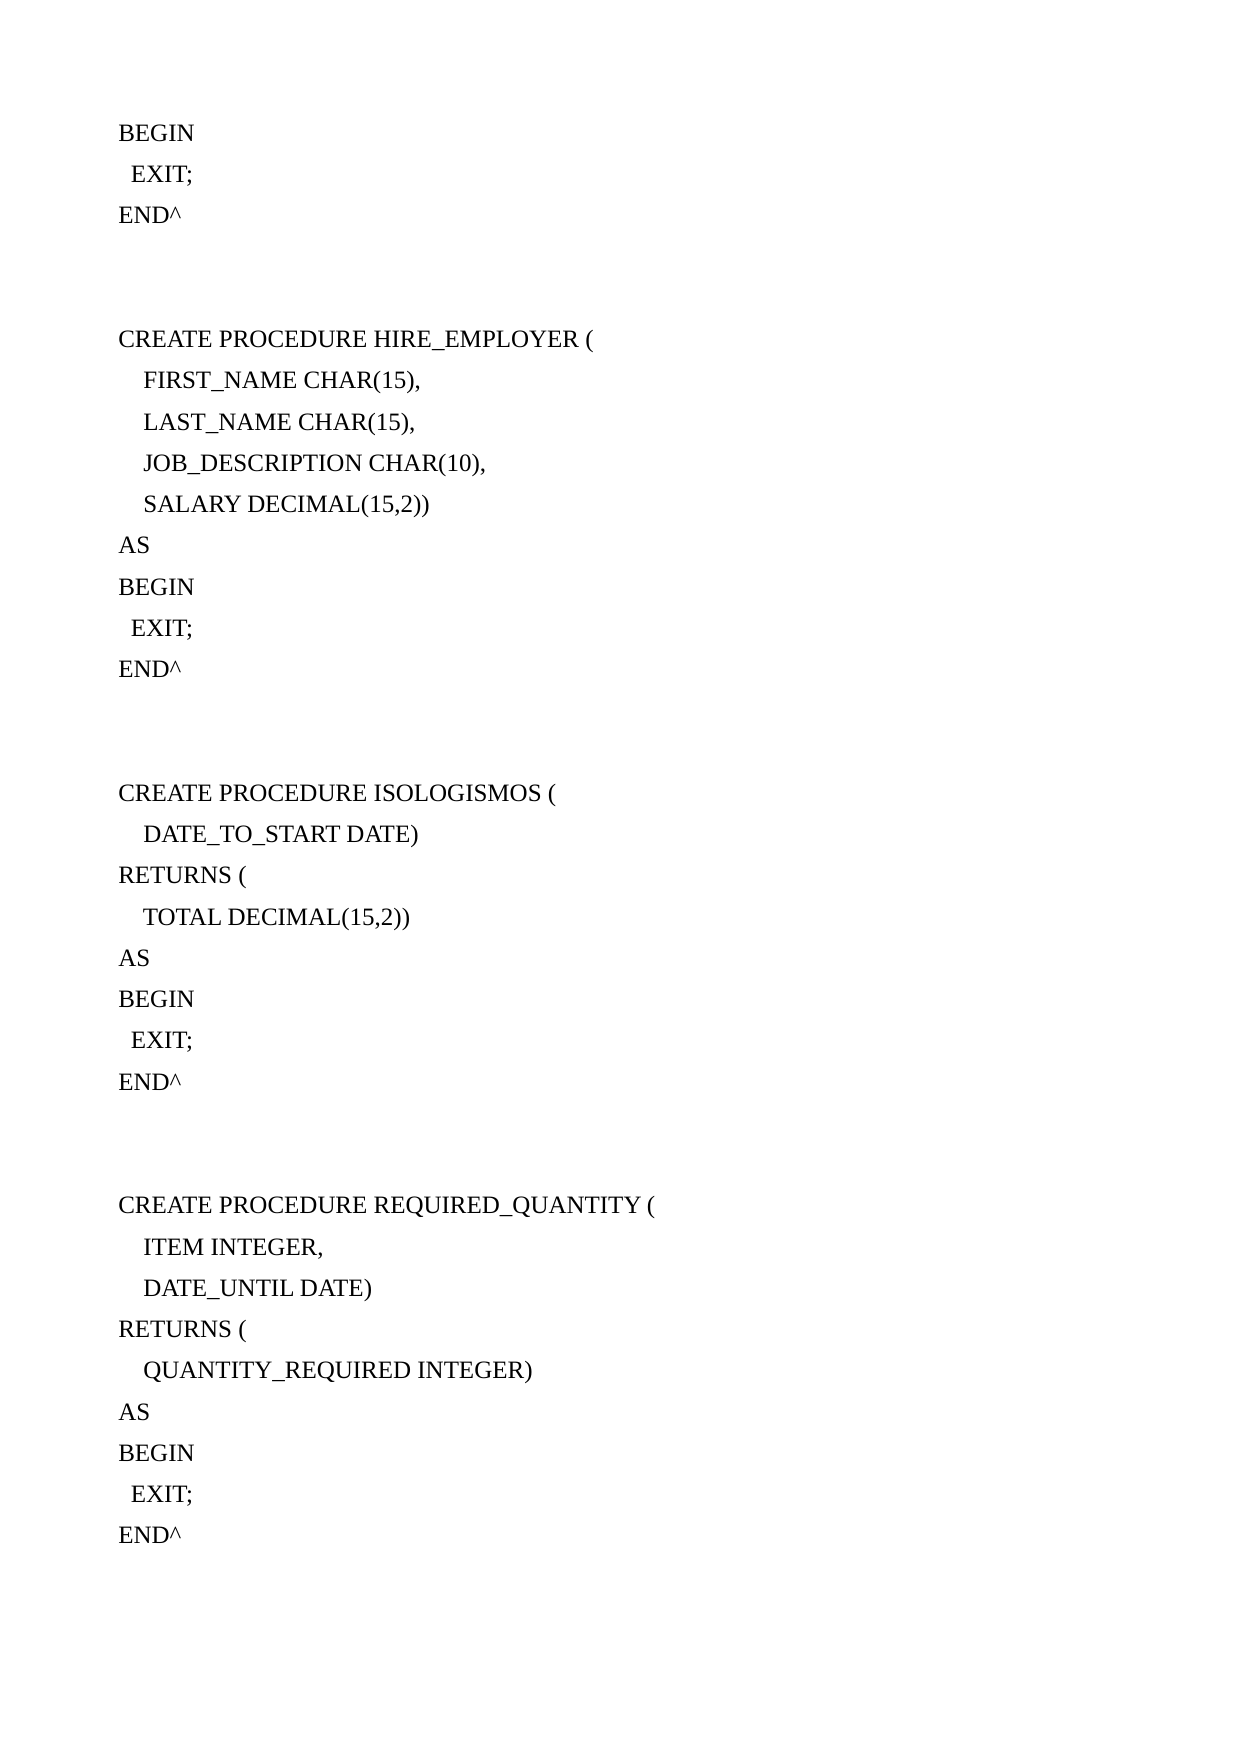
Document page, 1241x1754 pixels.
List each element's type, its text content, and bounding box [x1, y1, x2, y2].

text BEGIN [118, 984, 1122, 1013]
text AS [118, 1397, 1122, 1426]
text EXIT; [118, 613, 1122, 642]
text CREATE PROCEDURE HIRE_EMPLOYER ( [118, 324, 1122, 353]
text LAST_NAME CHAR(15), [118, 407, 1122, 436]
text QUANTITY_REQUIRED INTEGER) [118, 1356, 1122, 1384]
text ITEM INTEGER, [118, 1232, 1122, 1261]
text BEGIN [118, 572, 1122, 601]
text RETURNS ( [118, 1314, 1122, 1343]
text EXIT; [118, 1479, 1122, 1508]
text EXIT; [118, 159, 1122, 188]
text CREATE PROCEDURE ISOLOGISMOS ( [118, 778, 1122, 807]
text DATE_UNTIL DATE) [118, 1273, 1122, 1302]
text END^ [118, 1521, 1122, 1549]
text BEGIN [118, 1438, 1122, 1467]
text EXIT; [118, 1026, 1122, 1054]
text SALARY DECIMAL(15,2)) [118, 489, 1122, 518]
text AS [118, 531, 1122, 559]
text AS [118, 943, 1122, 972]
text RETURNS ( [118, 861, 1122, 889]
text END^ [118, 1067, 1122, 1096]
text DATE_TO_START DATE) [118, 819, 1122, 848]
text END^ [118, 654, 1122, 683]
text BEGIN [118, 118, 1122, 147]
text JOB_DESCRIPTION CHAR(10), [118, 448, 1122, 477]
text END^ [118, 201, 1122, 229]
text FIRST_NAME CHAR(15), [118, 366, 1122, 394]
text CREATE PROCEDURE REQUIRED_QUANTITY ( [118, 1191, 1122, 1219]
text TOTAL DECIMAL(15,2)) [118, 902, 1122, 931]
